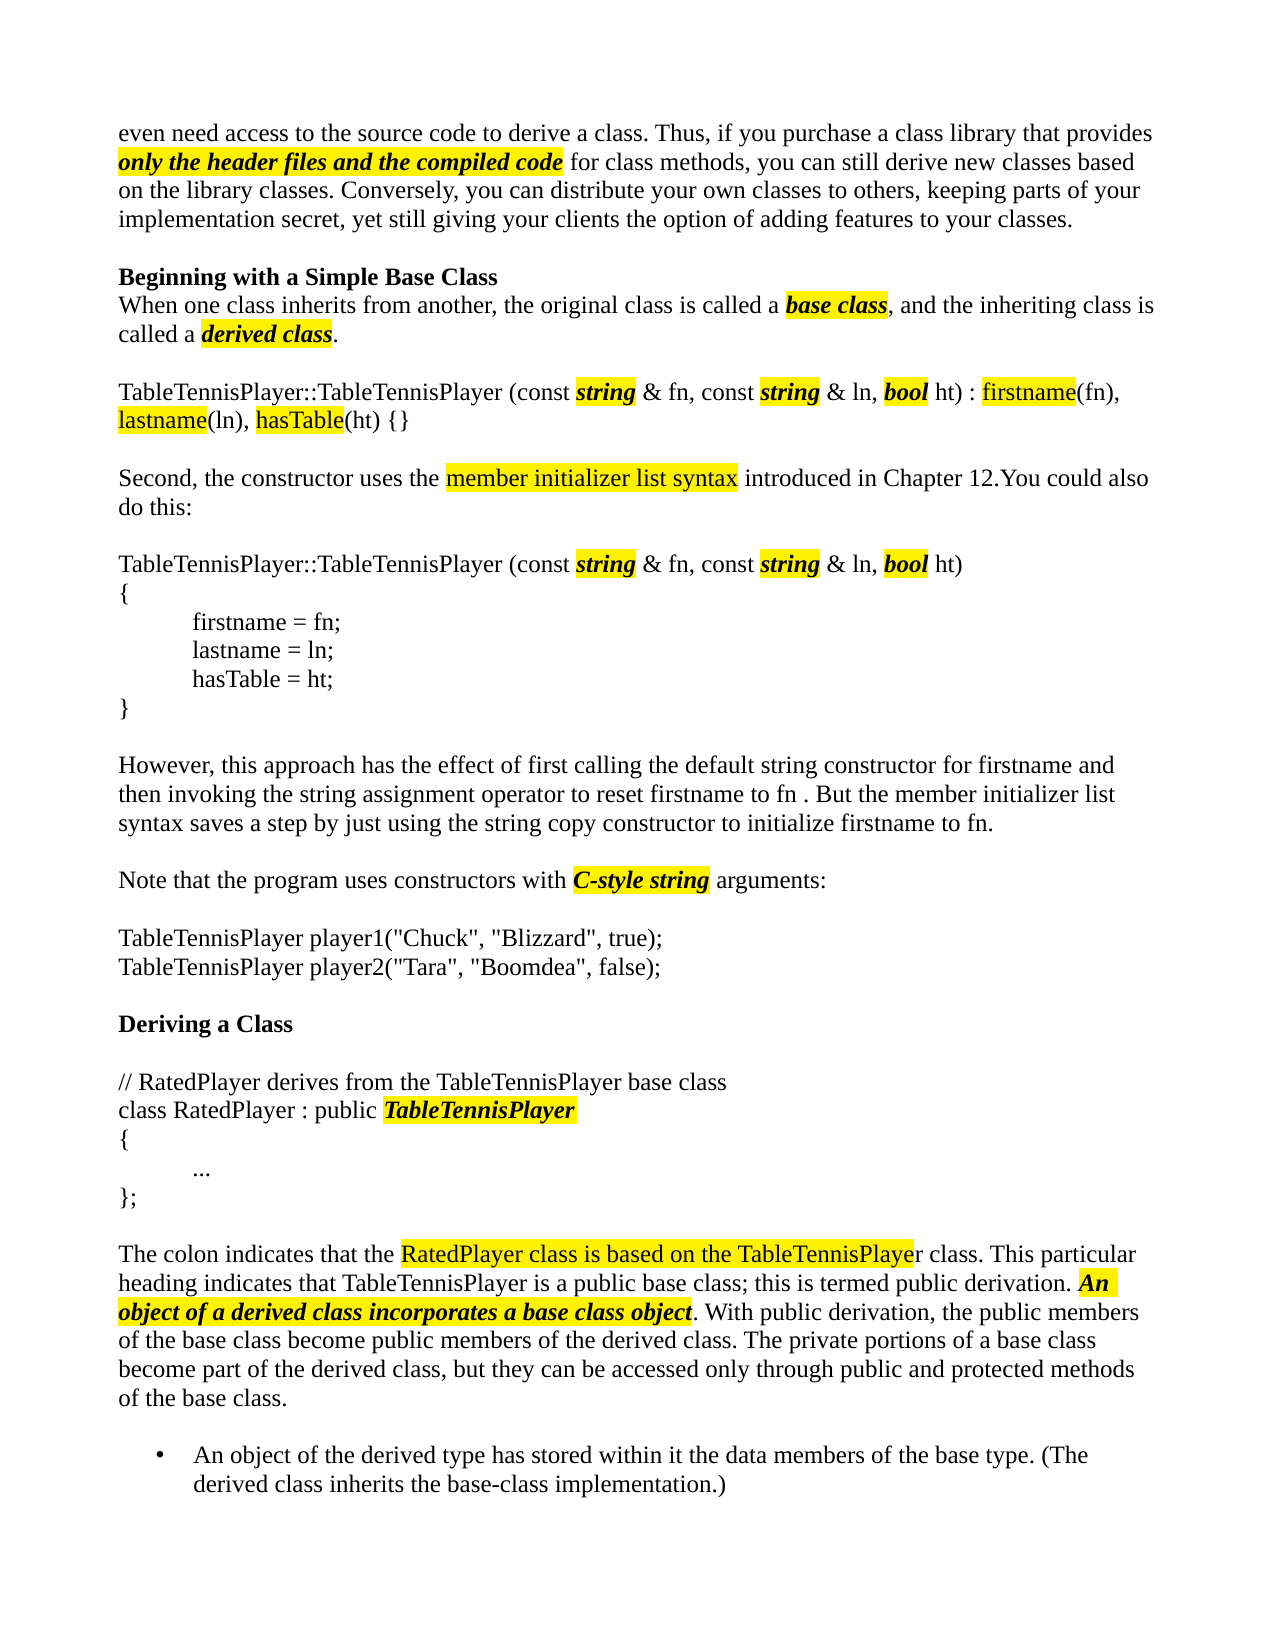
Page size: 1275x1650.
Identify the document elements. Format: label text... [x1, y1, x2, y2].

text lastname(ln), hasTable(ht) {} [118, 406, 1157, 434]
text When one class inherits from another, the original class is called a base class, and the inheriting class is called a derived class. [118, 291, 1157, 348]
text even need access to the source code to derive a class. Thus, if you purchase a class library that provides only the header files and the compiled code for class methods, you can still derive new classes based on the library classes. Conversely, you can distribute your own classes to others, keeping parts of your implementation secret, yet still giving your clients the option of adding features to your classes. [118, 118, 1157, 233]
text firstname = fn; [118, 607, 1157, 636]
text ... [118, 1153, 1157, 1182]
text }; [118, 1182, 1157, 1211]
text hasTable = ht; [118, 664, 1157, 693]
text Beginning with a Simple Base Class [118, 262, 1157, 291]
text lastname = ln; [118, 636, 1157, 664]
text // RatedPlayer derives from the TableTennisPlayer base class [118, 1067, 1157, 1096]
list An object of the derived type has stored within it the data members of the base type. (The derived class inherits the base-class implementation.) [156, 1441, 1157, 1498]
text Note that the program uses constructors with C-style string arguments: [118, 866, 1157, 894]
text class RatedPlayer : public TableTennisPlayer [118, 1096, 1157, 1124]
text { [118, 1124, 1157, 1153]
text However, this approach has the effect of first calling the default string constructor for firstname and then invoking the string assignment operator to reset firstname to fn . But the member initializer list syntax saves a step by just using the string copy constructor to initialize firstname to fn. [118, 751, 1157, 837]
text } [118, 693, 1157, 722]
text TableTennisPlayer::TableTennisPlayer (const string & fn, const string & ln, bool ht) [118, 549, 1157, 578]
text Second, the constructor uses the member initializer list syntax introduced in Chapter 12.You could also do this: [118, 463, 1157, 521]
text The colon indicates that the RatedPlayer class is based on the TableTennisPlayer class. This particular heading indicates that TableTennisPlayer is a public base class; this is termed public derivation. An object of a derived class incorporates a base class object. With public derivation, the public members of the base class become public members of the derived class. The private portions of a base class become part of the derived class, but they can be accessed only through public and protected methods of the base class. [118, 1239, 1157, 1412]
text TableTennisPlayer player2("Tara", "Boomdea", false); [118, 952, 1157, 981]
text { [118, 578, 1157, 607]
text TableTennisPlayer player1("Chuck", "Blizzard", true); [118, 923, 1157, 952]
text TableTennisPlayer::TableTennisPlayer (const string & fn, const string & ln, bool ht) : firstname(fn), [118, 377, 1157, 406]
text Deriving a Class [118, 1009, 1157, 1038]
